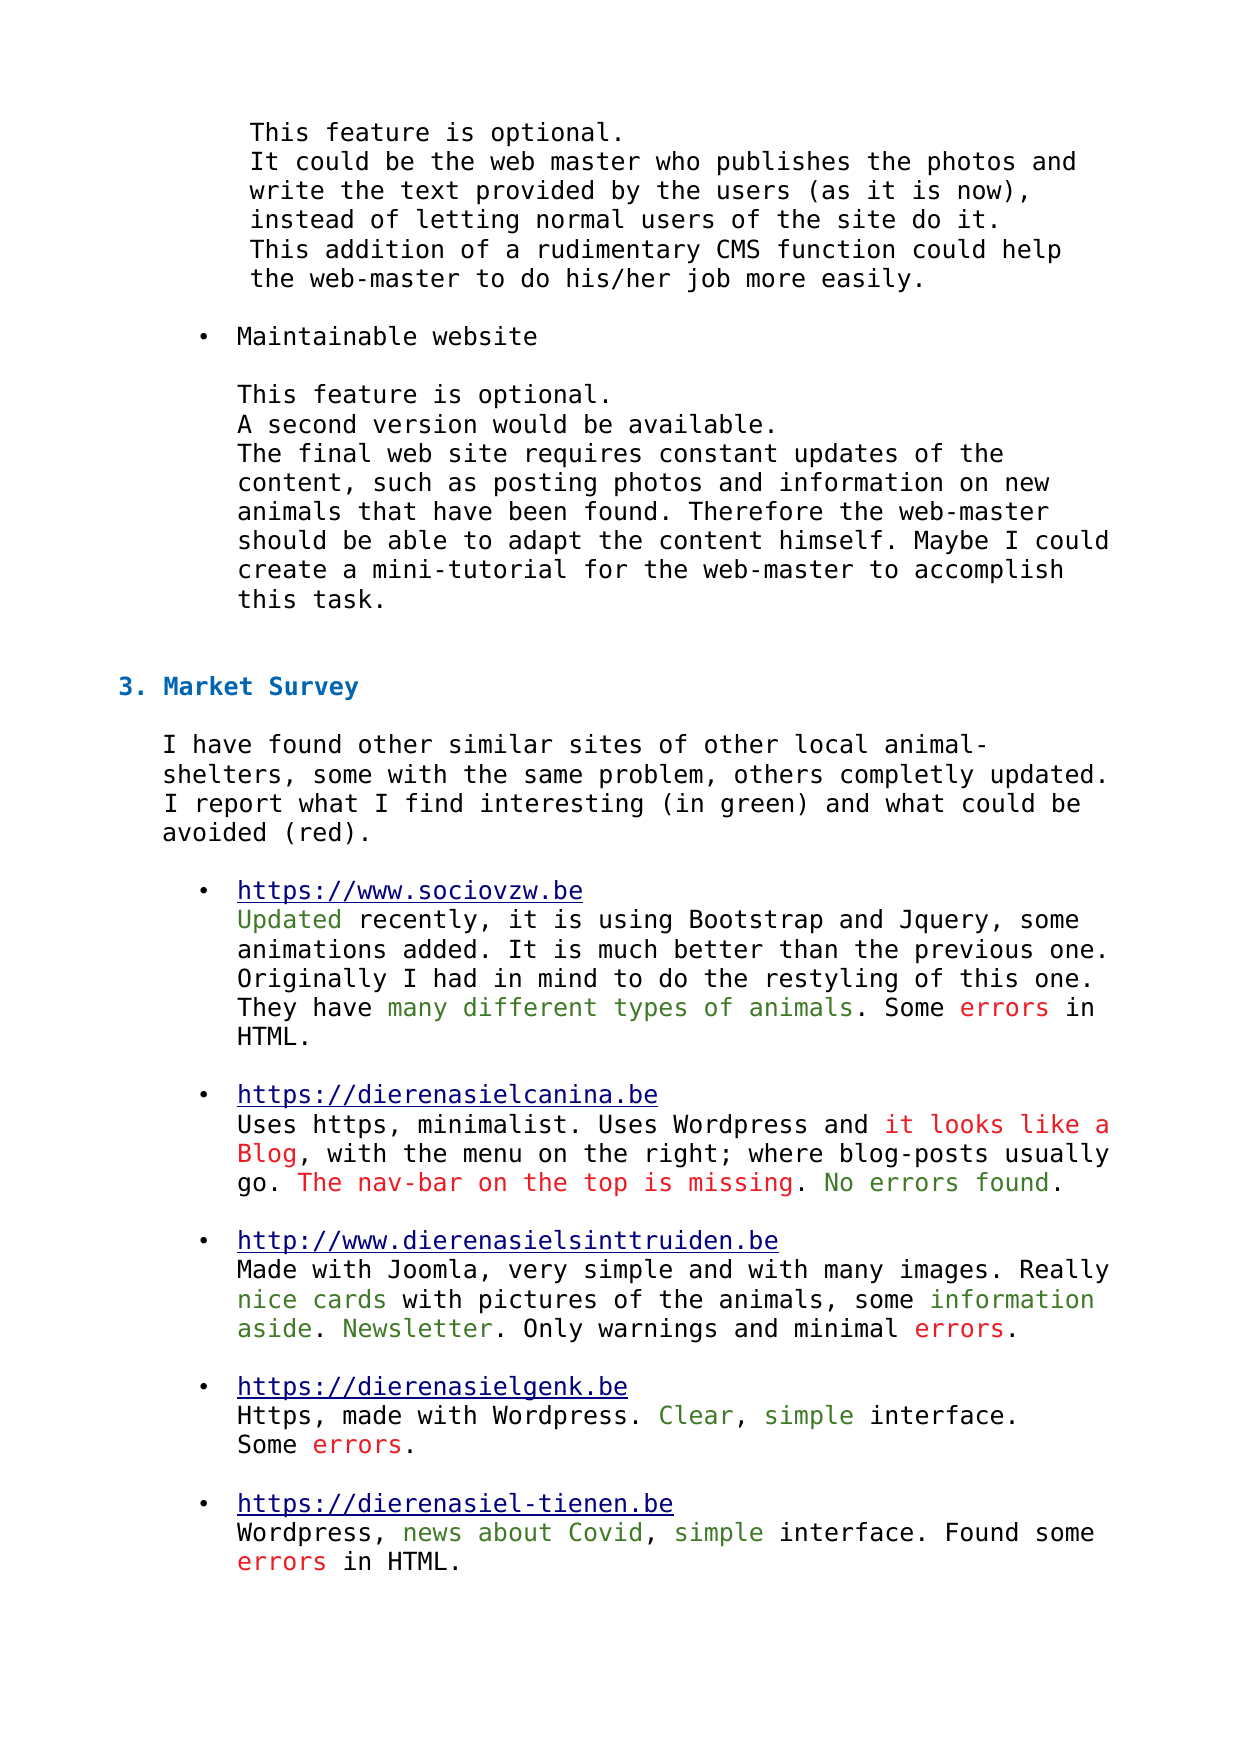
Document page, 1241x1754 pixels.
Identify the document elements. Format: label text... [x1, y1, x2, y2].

list Https, made with Wordpress. Clear, simple interface. Some errors. [199, 1401, 1122, 1460]
text This addition of a rudimentary CMS function could help the web-master to do his/her job more easily. [118, 235, 1122, 293]
list https://dierenasielcanina.be [199, 1081, 1122, 1110]
text It could be the web master who publishes the photos and write the text provided by the users (as it is now), instead of letting normal users of the site do it. [118, 147, 1122, 235]
list https://dierenasielgenk.be [199, 1372, 1122, 1401]
text 3. Market Survey [118, 672, 1122, 701]
list Originally I had in mind to do the restyling of this one. They have many different types of animals. Some errors in HTML. [199, 964, 1122, 1051]
list A second version would be available. [199, 410, 1122, 439]
list http://www.dierenasielsinttruiden.be [199, 1226, 1122, 1256]
list https://www.sociovzw.be [199, 876, 1122, 906]
list Maintainable website [199, 322, 1122, 351]
list The final web site requires constant updates of the content, such as posting photos and information on new animals that have been found. Therefore the web-master should be able to adapt the content himself. Maybe I could create a mini-tutorial for the web-master to accomplish this task. [199, 439, 1122, 614]
list https://dierenasiel-tienen.be [199, 1489, 1122, 1518]
text This feature is optional. [118, 118, 1122, 147]
text I have found other similar sites of other local animal- shelters, some with the same problem, others completly updated. I report what I find interesting (in green) and what could be avoided (red). [118, 731, 1122, 847]
list This feature is optional. [199, 381, 1122, 410]
list Wordpress, news about Covid, simple interface. Found some errors in HTML. [199, 1518, 1122, 1576]
list Updated recently, it is using Bootstrap and Jquery, some animations added. It is much better than the previous one. [199, 906, 1122, 964]
list Made with Joomla, very simple and with many images. Really nice cards with pictures of the animals, some information aside. Newsletter. Only warnings and minimal errors. [199, 1256, 1122, 1343]
list Uses https, minimalist. Uses Wordpress and it looks like a Blog, with the menu on the right; where blog-posts usually go. The nav-bar on the top is missing. No errors found. [199, 1110, 1122, 1197]
